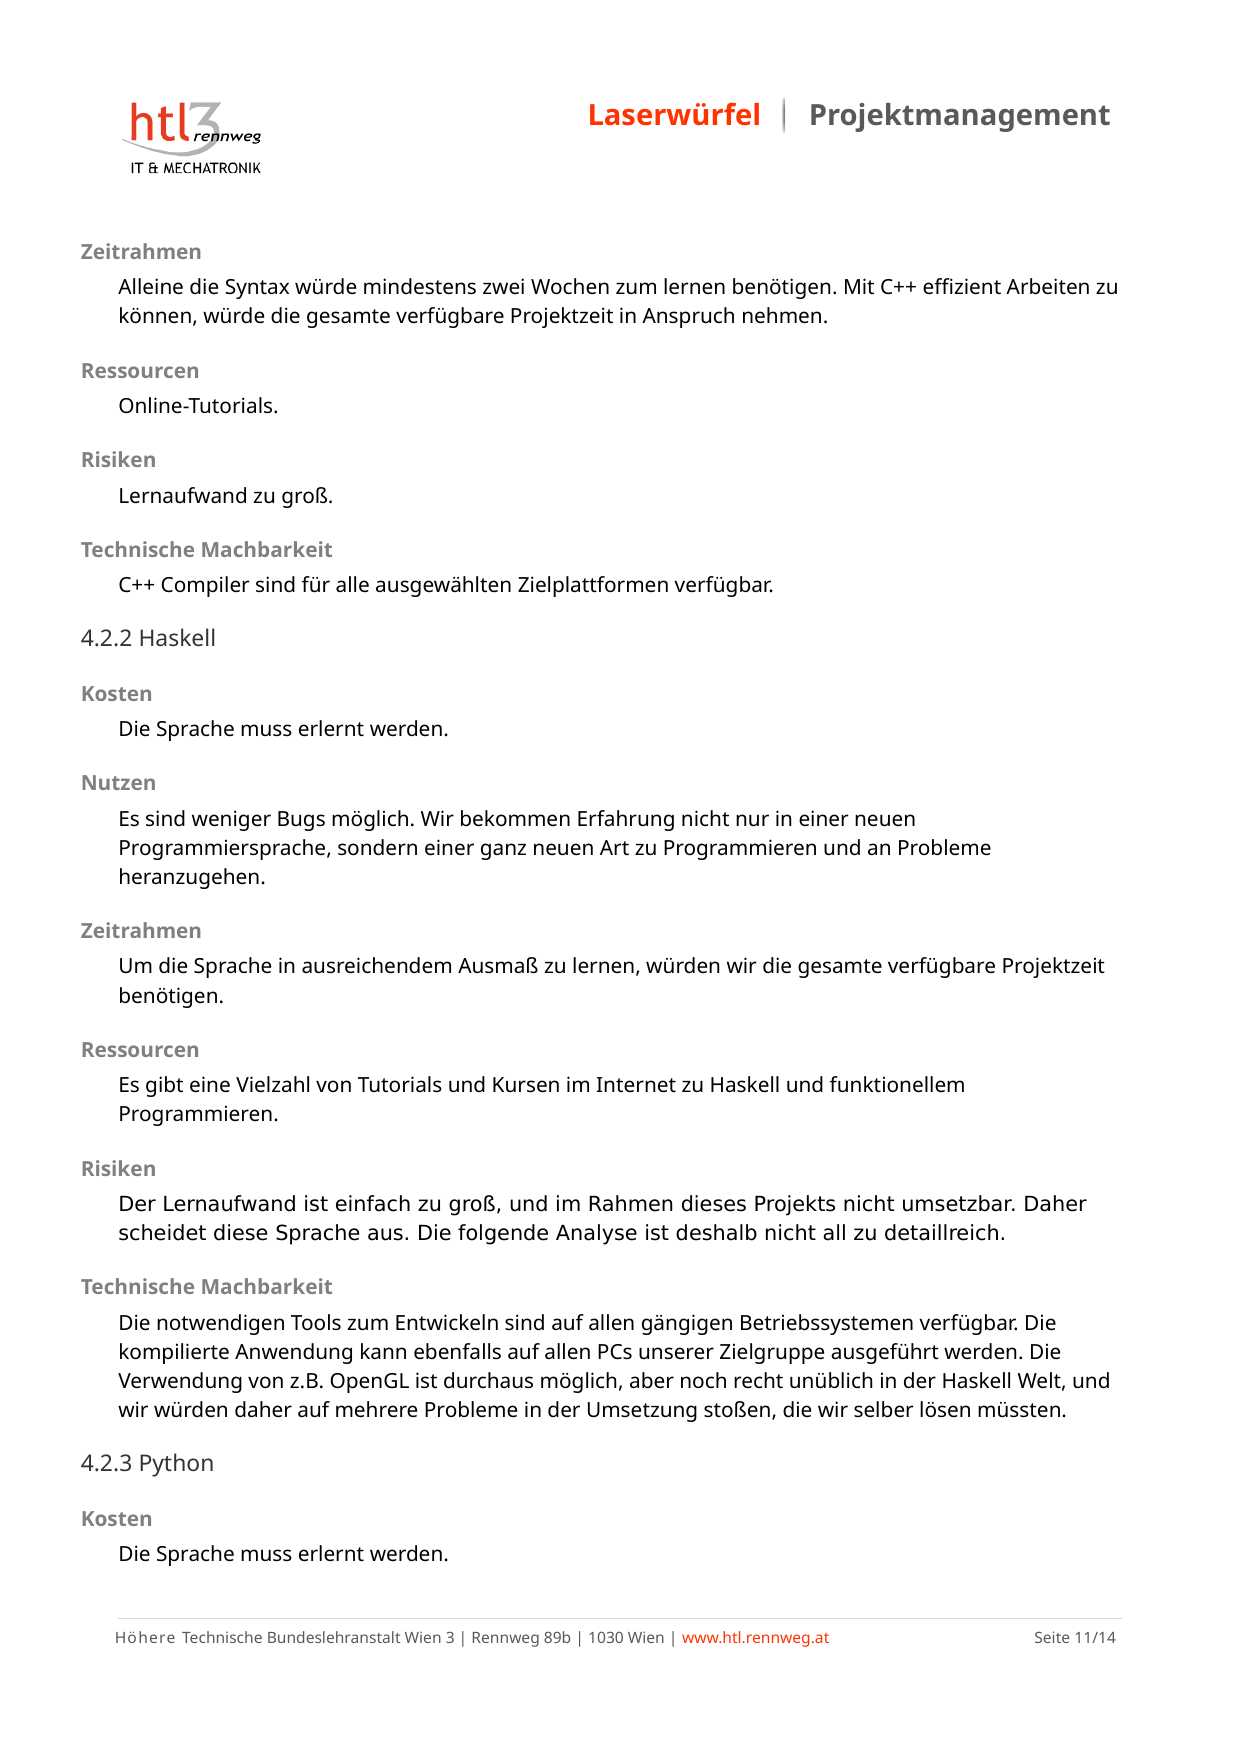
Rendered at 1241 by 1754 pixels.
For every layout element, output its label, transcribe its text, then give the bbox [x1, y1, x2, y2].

subtitle Haskell [81, 623, 1122, 653]
subtitle Ressourcen [81, 355, 1122, 384]
text C++ Compiler sind für alle ausgewählten Zielplattformen verfügbar. [118, 569, 1122, 598]
subtitle Zeitrahmen [81, 915, 1122, 944]
text Online-Tutorials. [118, 390, 1122, 419]
text Die notwendigen Tools zum Entwickeln sind auf allen gängigen Betriebssystemen verfügbar. Die kompilierte Anwendung kann ebenfalls auf allen PCs unserer Zielgruppe ausgeführt werden. Die Verwendung von z.B. OpenGL ist durchaus möglich, aber noch recht unüblich in der Haskell Welt, und wir würden daher auf mehrere Probleme in der Umsetzung stoßen, die wir selber lösen müssten. [118, 1307, 1122, 1423]
subtitle Risiken [81, 444, 1122, 473]
subtitle Kosten [81, 1503, 1122, 1532]
text Alleine die Syntax würde mindestens zwei Wochen zum lernen benötigen. Mit C++ effizient Arbeiten zu können, würde die gesamte verfügbare Projektzeit in Anspruch nehmen. [118, 271, 1122, 330]
subtitle Technische Machbarkeit [81, 534, 1122, 563]
picture [121, 102, 261, 174]
subtitle Ressourcen [81, 1034, 1122, 1063]
subtitle Risiken [81, 1153, 1122, 1182]
subtitle Python [81, 1448, 1122, 1478]
text Lernaufwand zu groß. [118, 480, 1122, 509]
picture [781, 97, 786, 133]
text Die Sprache muss erlernt werden. [118, 1538, 1122, 1567]
text Die Sprache muss erlernt werden. [118, 713, 1122, 742]
text Es gibt eine Vielzahl von Tutorials und Kursen im Internet zu Haskell und funktionellem Programmieren. [118, 1069, 1122, 1128]
subtitle Technische Machbarkeit [81, 1271, 1122, 1301]
text Um die Sprache in ausreichendem Ausmaß zu lernen, würden wir die gesamte verfügbare Projektzeit benötigen. [118, 951, 1122, 1009]
subtitle Nutzen [81, 767, 1122, 796]
text Der Lernaufwand ist einfach zu groß, und im Rahmen dieses Projekts nicht umsetzbar. Daher scheidet diese Sprache aus. Die folgende Analyse ist deshalb nicht all zu detaillreich. [118, 1188, 1122, 1246]
text Es sind weniger Bugs möglich. Wir bekommen Erfahrung nicht nur in einer neuen Programmiersprache, sondern einer ganz neuen Art zu Programmieren und an Probleme heranzugehen. [118, 803, 1122, 890]
subtitle Kosten [81, 678, 1122, 707]
subtitle Zeitrahmen [81, 236, 1122, 265]
